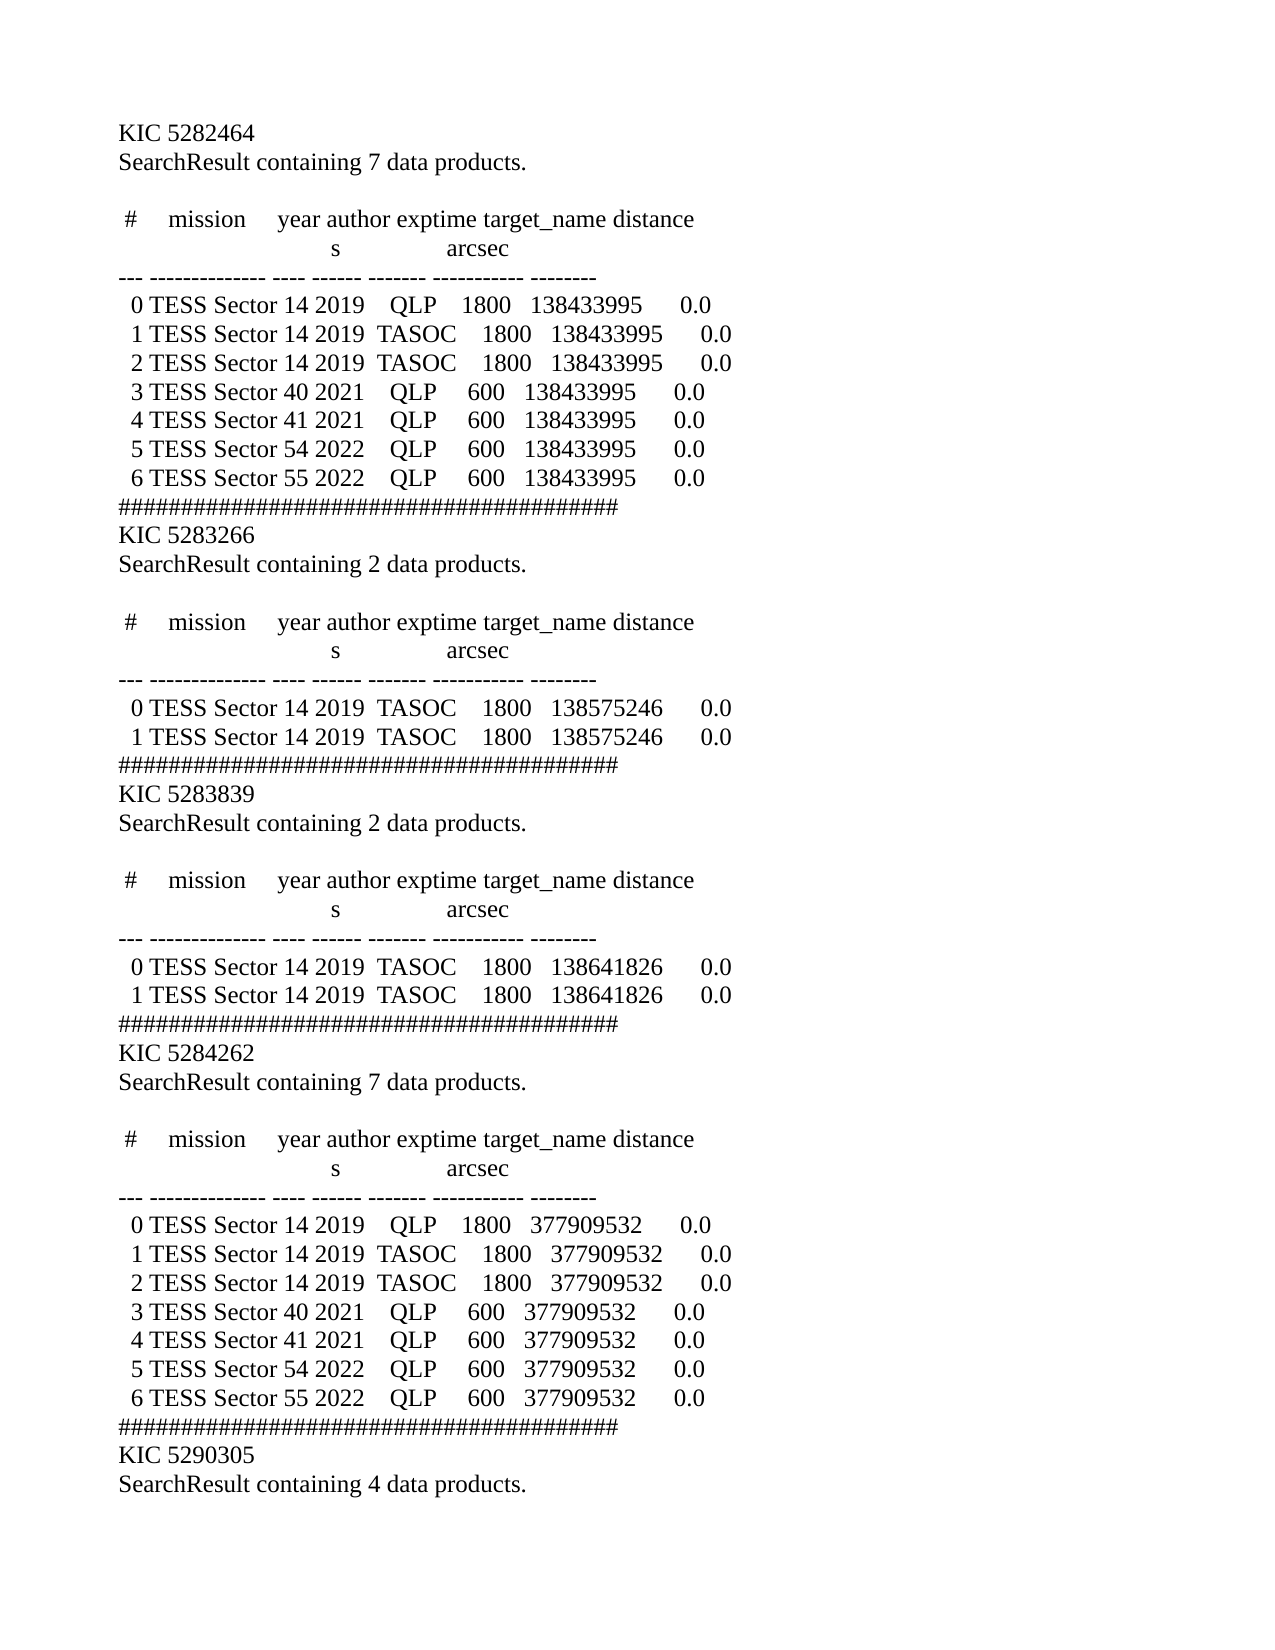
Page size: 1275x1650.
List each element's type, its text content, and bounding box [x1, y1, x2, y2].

text 0 TESS Sector 14 2019 QLP 1800 377909532 0.0 [118, 1211, 1157, 1239]
text 2 TESS Sector 14 2019 TASOC 1800 138433995 0.0 [118, 348, 1157, 377]
text # mission year author exptime target_name distance [118, 204, 1157, 233]
text KIC 5290305 [118, 1441, 1157, 1469]
text s arcsec [118, 636, 1157, 664]
text SearchResult containing 4 data products. [118, 1469, 1157, 1498]
text 5 TESS Sector 54 2022 QLP 600 138433995 0.0 [118, 434, 1157, 463]
text 1 TESS Sector 14 2019 TASOC 1800 377909532 0.0 [118, 1239, 1157, 1268]
text 3 TESS Sector 40 2021 QLP 600 138433995 0.0 [118, 377, 1157, 406]
text 5 TESS Sector 54 2022 QLP 600 377909532 0.0 [118, 1354, 1157, 1383]
text s arcsec [118, 894, 1157, 923]
text --- -------------- ---- ------ ------- ----------- -------- [118, 923, 1157, 952]
text 1 TESS Sector 14 2019 TASOC 1800 138641826 0.0 [118, 981, 1157, 1009]
text SearchResult containing 2 data products. [118, 549, 1157, 578]
text KIC 5283266 [118, 521, 1157, 549]
text # mission year author exptime target_name distance [118, 607, 1157, 636]
text KIC 5284262 [118, 1038, 1157, 1067]
text s arcsec [118, 233, 1157, 262]
text ######################################## [118, 1412, 1157, 1441]
text 6 TESS Sector 55 2022 QLP 600 138433995 0.0 [118, 463, 1157, 492]
text ######################################## [118, 1009, 1157, 1038]
text 0 TESS Sector 14 2019 TASOC 1800 138575246 0.0 [118, 693, 1157, 722]
text 4 TESS Sector 41 2021 QLP 600 138433995 0.0 [118, 406, 1157, 434]
text --- -------------- ---- ------ ------- ----------- -------- [118, 664, 1157, 693]
text --- -------------- ---- ------ ------- ----------- -------- [118, 1182, 1157, 1211]
text SearchResult containing 7 data products. [118, 147, 1157, 176]
text SearchResult containing 7 data products. [118, 1067, 1157, 1096]
text 4 TESS Sector 41 2021 QLP 600 377909532 0.0 [118, 1326, 1157, 1354]
text s arcsec [118, 1153, 1157, 1182]
text KIC 5282464 [118, 118, 1157, 147]
text SearchResult containing 2 data products. [118, 808, 1157, 837]
text 3 TESS Sector 40 2021 QLP 600 377909532 0.0 [118, 1297, 1157, 1326]
text # mission year author exptime target_name distance [118, 1124, 1157, 1153]
text 1 TESS Sector 14 2019 TASOC 1800 138575246 0.0 [118, 722, 1157, 751]
text 2 TESS Sector 14 2019 TASOC 1800 377909532 0.0 [118, 1268, 1157, 1297]
text ######################################## [118, 751, 1157, 779]
text # mission year author exptime target_name distance [118, 866, 1157, 894]
text 1 TESS Sector 14 2019 TASOC 1800 138433995 0.0 [118, 319, 1157, 348]
text KIC 5283839 [118, 779, 1157, 808]
text --- -------------- ---- ------ ------- ----------- -------- [118, 262, 1157, 291]
text 6 TESS Sector 55 2022 QLP 600 377909532 0.0 [118, 1383, 1157, 1412]
text 0 TESS Sector 14 2019 QLP 1800 138433995 0.0 [118, 291, 1157, 319]
text 0 TESS Sector 14 2019 TASOC 1800 138641826 0.0 [118, 952, 1157, 981]
text ######################################## [118, 492, 1157, 521]
